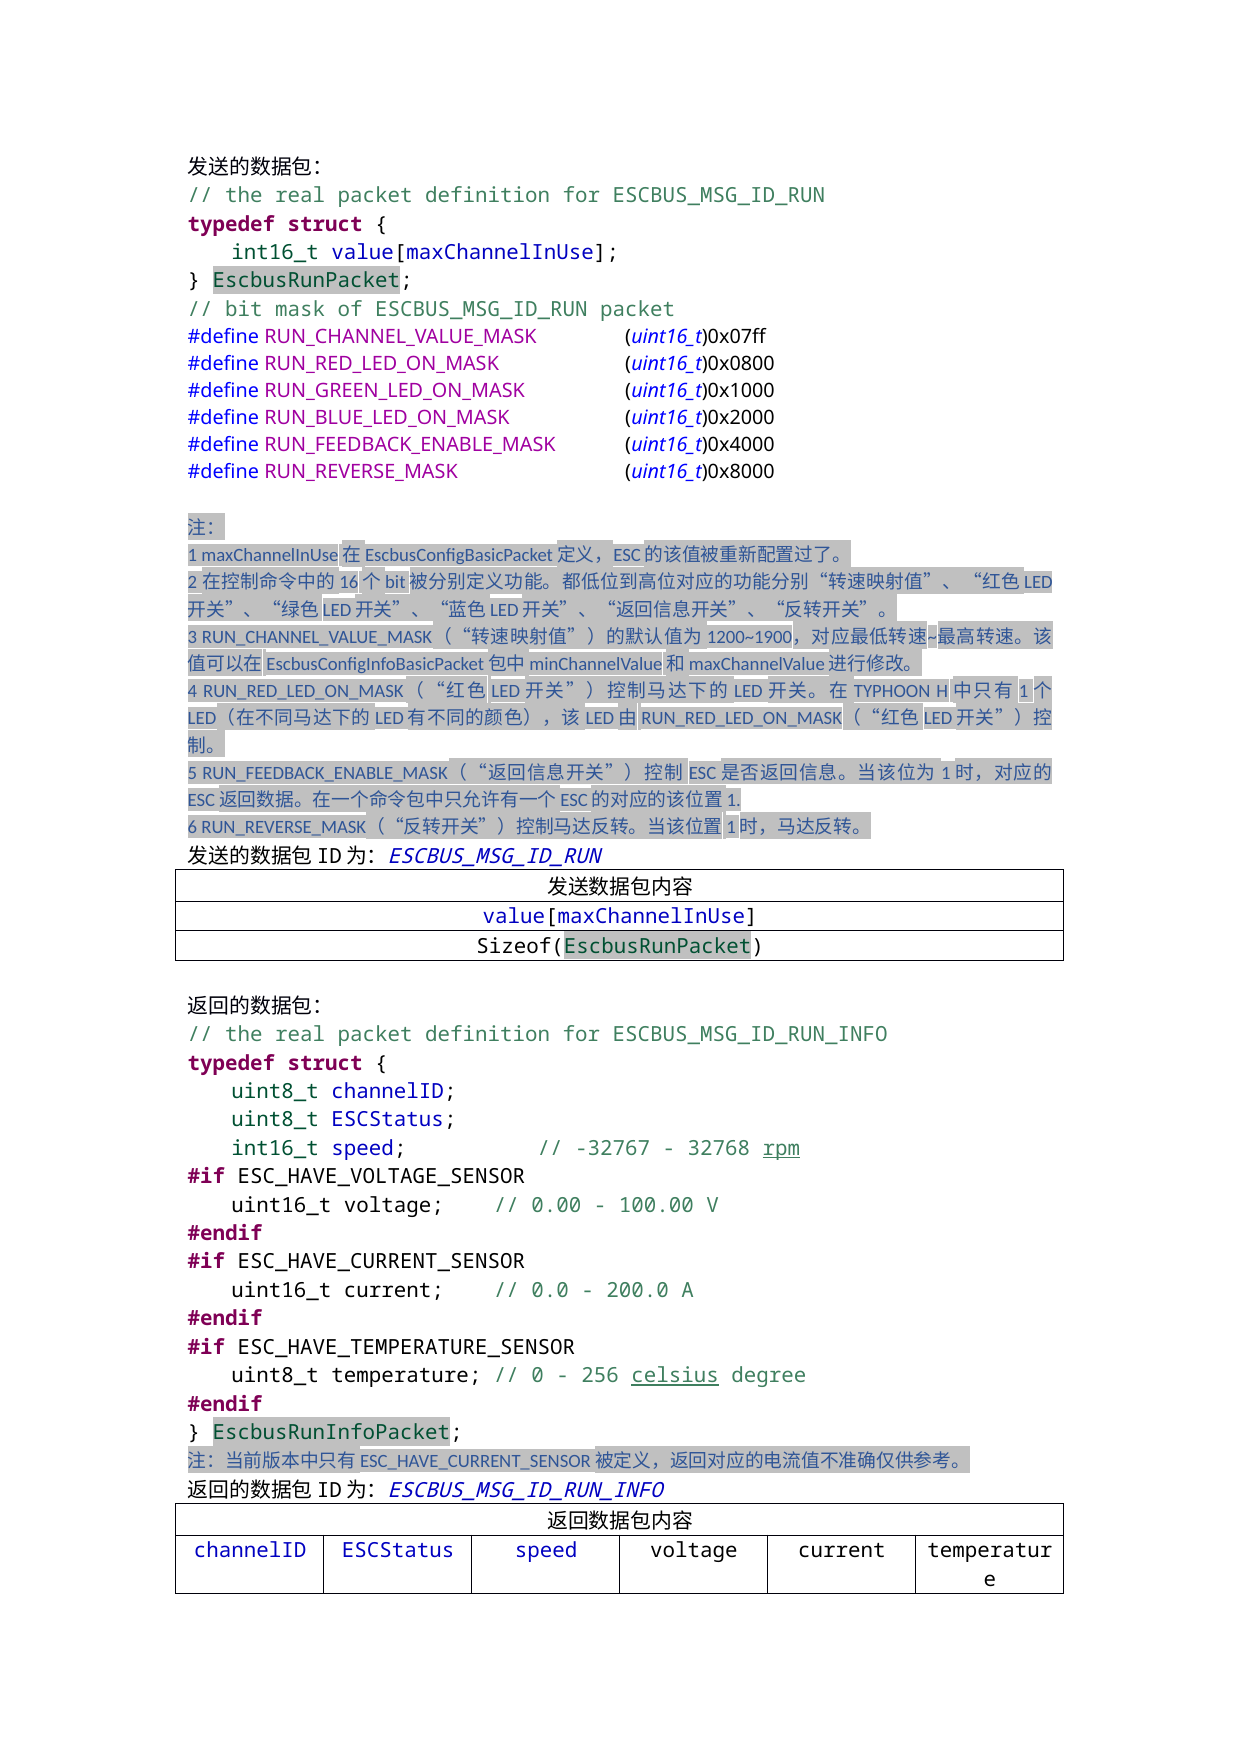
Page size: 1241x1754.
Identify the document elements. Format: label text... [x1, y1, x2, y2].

text 2 在控制命令中的16个bit被分别定义功能。都低位到高位对应的功能分别“转速映射值”、“红色LED开关”、“绿色LED开关”、“蓝色LED开关”、“返回信息开关”、“反转开关”。 [187, 567, 1053, 621]
text uint16_t voltage; // 0.00 - 100.00 V [187, 1190, 1053, 1218]
text 注：当前版本中只有ESC_HAVE_CURRENT_SENSOR被定义，返回对应的电流值不准确仅供参考。 [187, 1446, 1053, 1473]
table_header 返回数据包内容 [176, 1504, 1063, 1534]
text #define RUN_RED_LED_ON_MASK (uint16_t)0x0800 [187, 349, 1053, 376]
text #if ESC_HAVE_CURRENT_SENSOR [187, 1247, 1053, 1275]
table_header 发送数据包内容 [176, 870, 1063, 901]
text #define RUN_CHANNEL_VALUE_MASK (uint16_t)0x07ff [187, 322, 1053, 349]
text uint8_t channelID; [187, 1076, 1053, 1104]
text int16_t speed; // -32767 - 32768 rpm [187, 1133, 1053, 1161]
text #endif [187, 1389, 1053, 1417]
text 1 maxChannelInUse在EscbusConfigBasicPacket定义，ESC的该值被重新配置过了。 [187, 540, 1053, 567]
text } EscbusRunInfoPacket; [187, 1417, 1053, 1446]
text #if ESC_HAVE_TEMPERATURE_SENSOR [187, 1332, 1053, 1360]
text uint16_t current; // 0.0 - 200.0 A [187, 1275, 1053, 1303]
table_cell value[maxChannelInUse] [176, 902, 1063, 930]
text #define RUN_FEEDBACK_ENABLE_MASK (uint16_t)0x4000 [187, 430, 1053, 457]
text } EscbusRunPacket; [187, 266, 1053, 294]
text #define RUN_GREEN_LED_ON_MASK (uint16_t)0x1000 [187, 376, 1053, 403]
text uint8_t temperature; // 0 - 256 celsius degree [187, 1360, 1053, 1389]
text int16_t value[maxChannelInUse]; [187, 237, 1053, 266]
text #define RUN_BLUE_LED_ON_MASK (uint16_t)0x2000 [187, 403, 1053, 430]
text // the real packet definition for ESCBUS_MSG_ID_RUN_INFO [187, 1019, 1053, 1048]
table_cell channelID [176, 1536, 323, 1592]
text #define RUN_REVERSE_MASK (uint16_t)0x8000 [187, 457, 1053, 484]
table_cell ESCStatus [324, 1536, 471, 1592]
text 6 RUN_REVERSE_MASK（“反转开关”）控制马达反转。当该位置1时，马达反转。 [187, 812, 1053, 839]
text // bit mask of ESCBUS_MSG_ID_RUN packet [187, 294, 1053, 322]
text // the real packet definition for ESCBUS_MSG_ID_RUN [187, 180, 1053, 209]
text typedef struct { [187, 209, 1053, 237]
text typedef struct { [187, 1048, 1053, 1076]
text 5 RUN_FEEDBACK_ENABLE_MASK（“返回信息开关”）控制ESC是否返回信息。当该位为1时，对应的ESC返回数据。在一个命令包中只允许有一个ESC的对应的该位置1. [187, 757, 1053, 812]
text #endif [187, 1218, 1053, 1247]
text 3 RUN_CHANNEL_VALUE_MASK（“转速映射值”）的默认值为1200~1900，对应最低转速~最高转速。该值可以在EscbusConfigInfoBasicPacket包中minChannelValue和maxChannelValue进行修改。 [187, 621, 1053, 676]
text #if ESC_HAVE_VOLTAGE_SENSOR [187, 1161, 1053, 1190]
table_cell Sizeof(EscbusRunPacket) [176, 931, 1063, 959]
table_cell temperature [916, 1536, 1063, 1592]
text #endif [187, 1303, 1053, 1332]
text 发送的数据包： [187, 150, 1053, 180]
table_cell voltage [620, 1536, 767, 1592]
text 4 RUN_RED_LED_ON_MASK（“红色LED开关”）控制马达下的LED开关。在TYPHOON H中只有1个LED（在不同马达下的LED有不同的颜色），该LED由RUN_RED_LED_ON_MASK（“红色LED开关”）控制。 [187, 676, 1053, 757]
text 返回的数据包ID为：ESCBUS_MSG_ID_RUN_INFO [187, 1473, 1053, 1503]
table_cell current [768, 1536, 915, 1592]
table_cell speed [472, 1536, 619, 1592]
text 发送的数据包ID为：ESCBUS_MSG_ID_RUN [187, 839, 1053, 869]
text uint8_t ESCStatus; [187, 1104, 1053, 1133]
text 返回的数据包： [187, 989, 1053, 1019]
text 注： [187, 513, 1053, 540]
